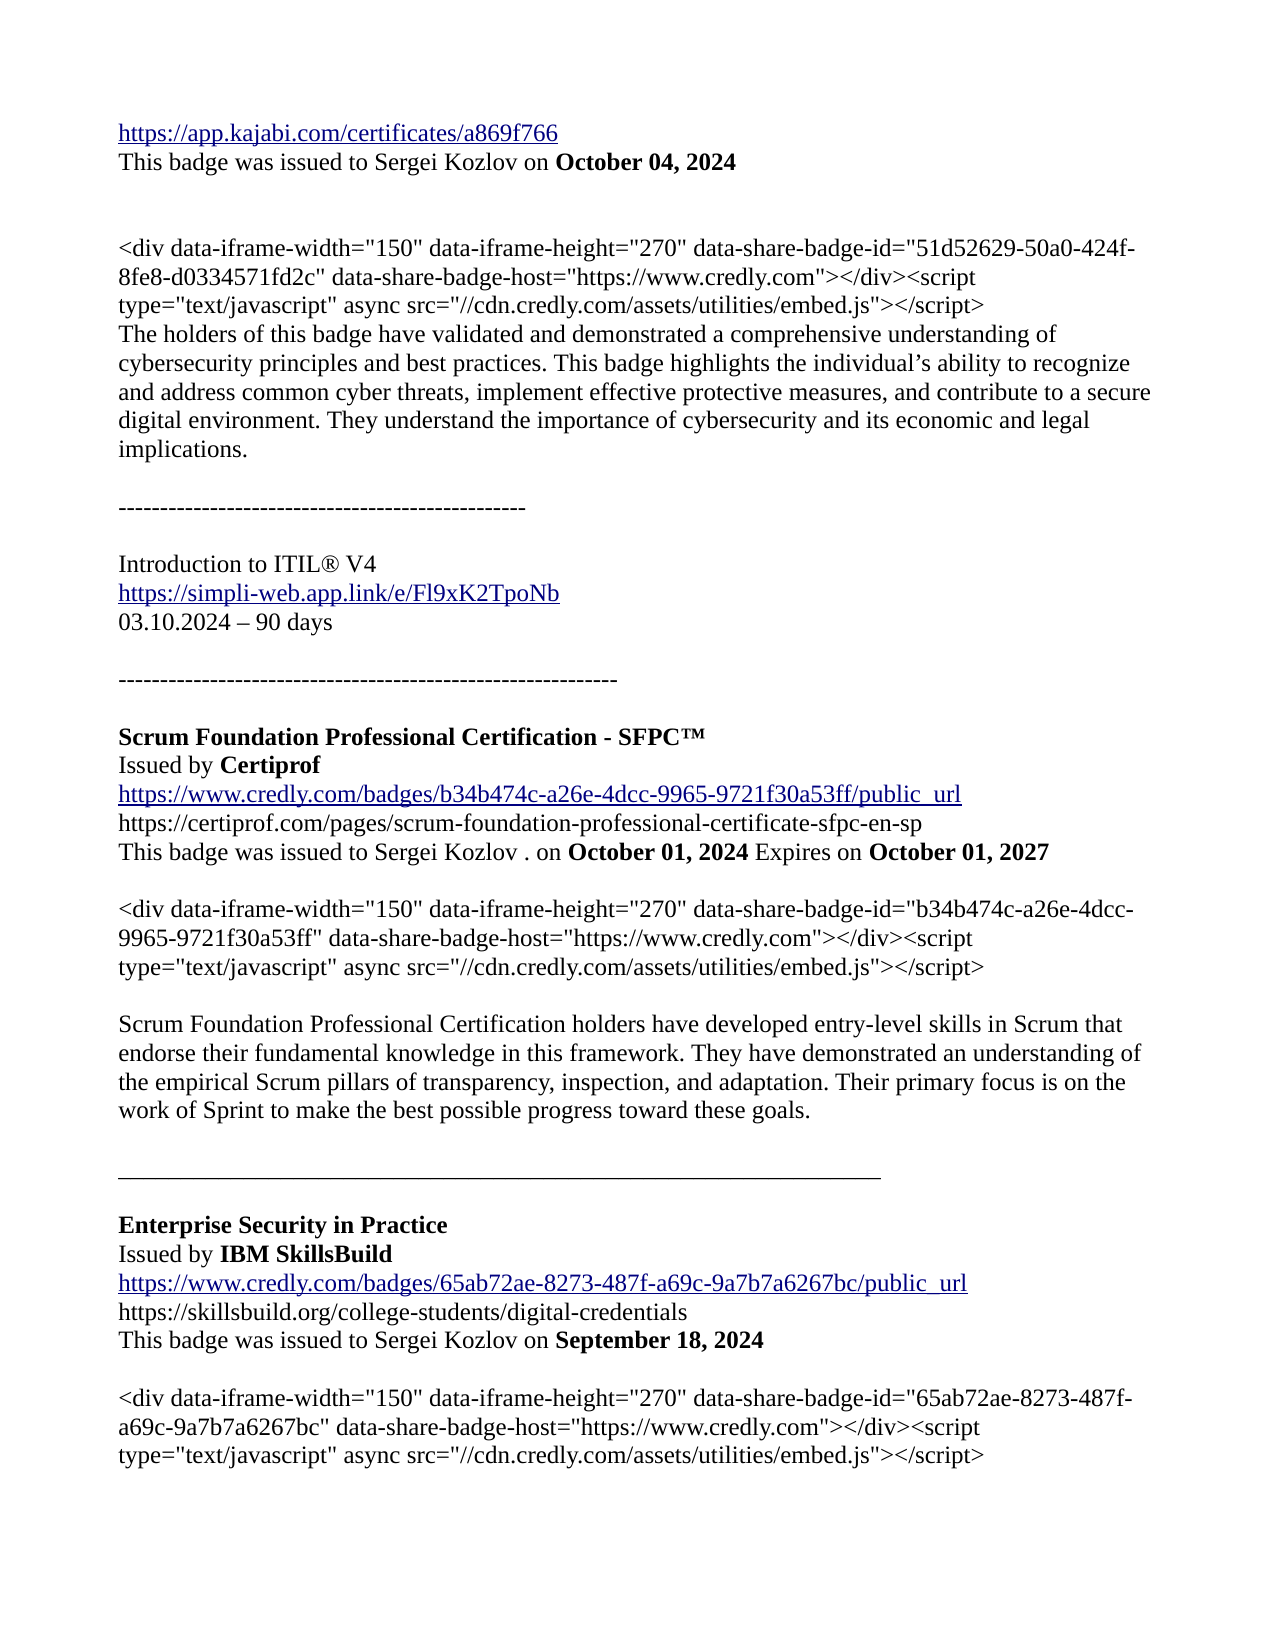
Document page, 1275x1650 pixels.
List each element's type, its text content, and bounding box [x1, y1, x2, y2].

text Issued by Certiprof [118, 751, 1157, 779]
text https://www.credly.com/badges/b34b474c-a26e-4dcc-9965-9721f30a53ff/public_url [118, 779, 1157, 808]
text The holders of this badge have validated and demonstrated a comprehensive understanding of cybersecurity principles and best practices. This badge highlights the individual’s ability to recognize and address common cyber threats, implement effective protective measures, and contribute to a secure digital environment. They understand the importance of cybersecurity and its economic and legal implications. [118, 319, 1157, 463]
text <div data-iframe-width="150" data-iframe-height="270" data-share-badge-id="51d52629-50a0-424f-8fe8-d0334571fd2c" data-share-badge-host="https://www.credly.com"></div><script type="text/javascript" async src="//cdn.credly.com/assets/utilities/embed.js"></script> [118, 233, 1157, 319]
text 03.10.2024 – 90 days [118, 607, 1157, 636]
text <div data-iframe-width="150" data-iframe-height="270" data-share-badge-id="65ab72ae-8273-487f-a69c-9a7b7a6267bc" data-share-badge-host="https://www.credly.com"></div><script type="text/javascript" async src="//cdn.credly.com/assets/utilities/embed.js"></script> [118, 1383, 1157, 1469]
text _____________________________________________________________ [118, 1153, 1157, 1182]
text ------------------------------------------------- [118, 492, 1157, 521]
text This badge was issued to Sergei Kozlov on September 18, 2024 [118, 1326, 1157, 1354]
text ------------------------------------------------------------ [118, 664, 1157, 693]
text https://certiprof.com/pages/scrum-foundation-professional-certificate-sfpc-en-sp [118, 808, 1157, 837]
text Enterprise Security in Practice [118, 1211, 1157, 1239]
text Scrum Foundation Professional Certification - SFPC™ [118, 722, 1157, 751]
text https://simpli-web.app.link/e/Fl9xK2TpoNb [118, 578, 1157, 607]
text https://www.credly.com/badges/65ab72ae-8273-487f-a69c-9a7b7a6267bc/public_url [118, 1268, 1157, 1297]
text Scrum Foundation Professional Certification holders have developed entry-level skills in Scrum that endorse their fundamental knowledge in this framework. They have demonstrated an understanding of the empirical Scrum pillars of transparency, inspection, and adaptation. Their primary focus is on the work of Sprint to make the best possible progress toward these goals. [118, 1009, 1157, 1124]
text Issued by IBM SkillsBuild [118, 1239, 1157, 1268]
text Introduction to ITIL® V4 [118, 549, 1157, 578]
text https://app.kajabi.com/certificates/a869f766 [118, 118, 1157, 147]
text This badge was issued to Sergei Kozlov . on October 01, 2024 Expires on October 01, 2027 [118, 837, 1157, 866]
text This badge was issued to Sergei Kozlov on October 04, 2024 [118, 147, 1157, 176]
text <div data-iframe-width="150" data-iframe-height="270" data-share-badge-id="b34b474c-a26e-4dcc-9965-9721f30a53ff" data-share-badge-host="https://www.credly.com"></div><script type="text/javascript" async src="//cdn.credly.com/assets/utilities/embed.js"></script> [118, 894, 1157, 981]
text https://skillsbuild.org/college-students/digital-credentials [118, 1297, 1157, 1326]
